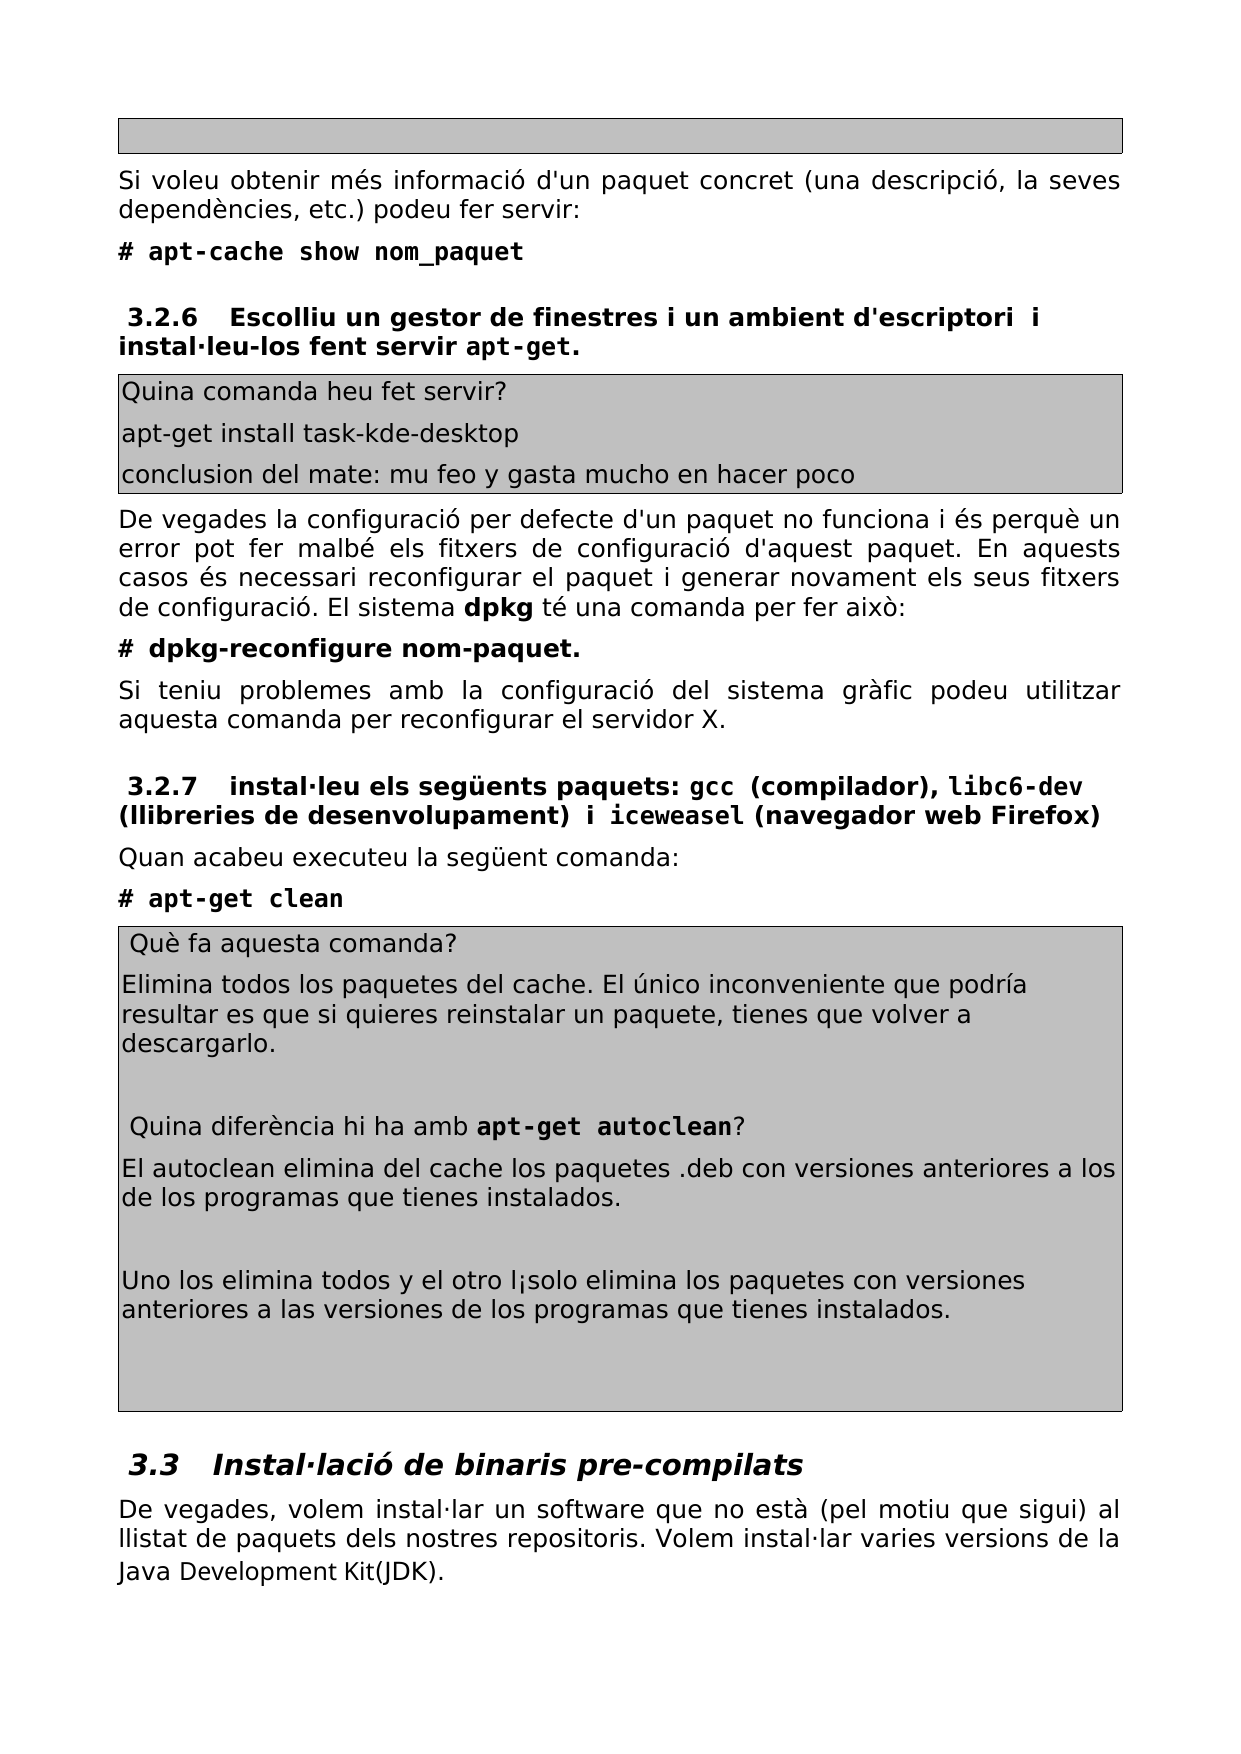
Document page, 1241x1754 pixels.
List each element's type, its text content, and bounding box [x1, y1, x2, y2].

text # apt-get clean [118, 884, 1122, 913]
text conclusion del mate: mu feo y gasta mucho en hacer poco [119, 457, 1122, 493]
subtitle Escolliu un gestor de finestres i un ambient d'escriptori i instal·leu-los fent servir apt-get. [118, 303, 1122, 362]
text Si teniu problemes amb la configuració del sistema gràfic podeu utilitzar aquesta comanda per reconfigurar el servidor X. [118, 676, 1122, 734]
text Si voleu obtenir més informació d'un paquet concret (una descripció, la seves dependències, etc.) podeu fer servir: [118, 166, 1122, 224]
text Què fa aquesta comanda? [119, 927, 1122, 958]
text El autoclean elimina del cache los paquetes .deb con versiones anteriores a los de los programas que tienes instalados. [119, 1151, 1122, 1212]
text De vegades la configuració per defecte d'un paquet no funciona i és perquè un error pot fer malbé els fitxers de configuració d'aquest paquet. En aquests casos és necessari reconfigurar el paquet i generar novament els seus fitxers de configuració. El sistema dpkg té una comanda per fer això: [118, 505, 1122, 622]
text Quina diferència hi ha amb apt-get autoclean? [119, 1109, 1122, 1142]
text Quan acabeu executeu la següent comanda: [118, 843, 1122, 872]
text # dpkg-reconfigure nom-paquet. [118, 634, 1122, 663]
subtitle instal·leu els següents paquets: gcc (compilador), libc6-dev (llibreries de desenvolupament) i iceweasel (navegador web Firefox) [118, 772, 1122, 830]
text apt-get install task-kde-desktop [119, 416, 1122, 448]
text Uno los elimina todos y el otro l¡solo elimina los paquetes con versiones anteriores a las versiones de los programas que tienes instalados. [119, 1263, 1122, 1325]
text Quina comanda heu fet servir? [119, 375, 1122, 406]
text Elimina todos los paquetes del cache. El único inconveniente que podría resultar es que si quieres reinstalar un paquete, tienes que volver a descargarlo. [119, 968, 1122, 1058]
text # apt-cache show nom_paquet [118, 237, 1122, 266]
subtitle Instal·lació de binaris pre-compilats [118, 1449, 1122, 1483]
text De vegades, volem instal·lar un software que no està (pel motiu que sigui) al llistat de paquets dels nostres repositoris. Volem instal·lar varies versions de la Java Development Kit(JDK). [118, 1495, 1122, 1588]
